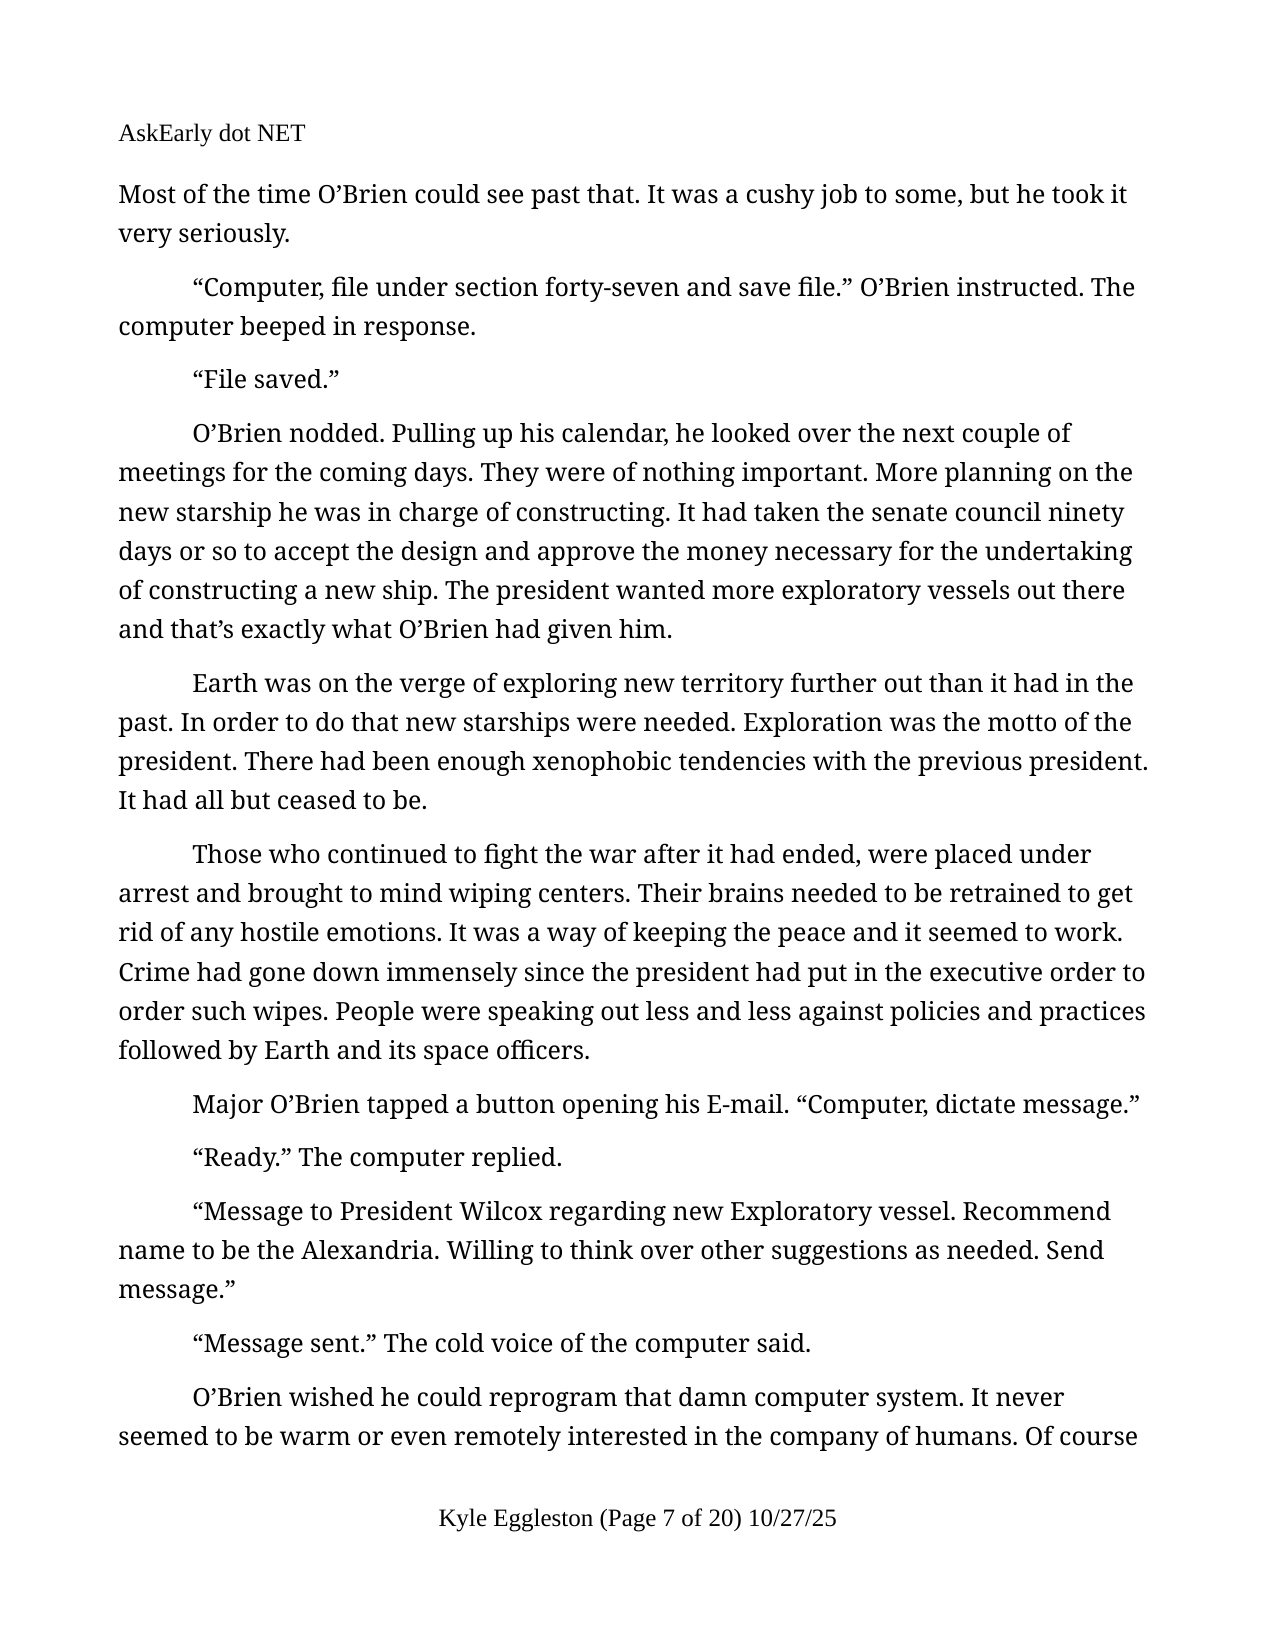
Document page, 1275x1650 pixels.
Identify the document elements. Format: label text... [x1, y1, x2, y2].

text Those who continued to fight the war after it had ended, were placed under arrest and brought to mind wiping centers. Their brains needed to be retrained to get rid of any hostile emotions. It was a way of keeping the peace and it seemed to work. Crime had gone down immensely since the president had put in the executive order to order such wipes. People were speaking out less and less against policies and practices followed by Earth and its space officers. [118, 837, 1157, 1067]
text Major O’Brien tapped a button opening his E-mail. “Computer, dictate message.” [118, 1086, 1157, 1120]
text O’Brien nodded. Pulling up his calendar, he looked over the next couple of meetings for the coming days. They were of nothing important. More planning on the new starship he was in charge of constructing. It had taken the senate council ninety days or so to accept the design and approve the money necessary for the undertaking of constructing a new ship. The president wanted more exploratory vessels out there and that’s exactly what O’Brien had given him. [118, 416, 1157, 646]
text O’Brien wished he could reprogram that damn computer system. It never seemed to be warm or even remotely interested in the company of humans. Of course [118, 1380, 1157, 1453]
text “Message to President Wilcox regarding new Exploratory vessel. Recommend name to be the Alexandria. Willing to think over other suggestions as needed. Send message.” [118, 1194, 1157, 1306]
text Earth was on the verge of exploring new territory further out than it had in the past. In order to do that new starships were needed. Exploration was the motto of the president. There had been enough xenophobic tendencies with the previous president. It had all but ceased to be. [118, 666, 1157, 817]
text “Ready.” The computer replied. [118, 1140, 1157, 1174]
text “File saved.” [118, 362, 1157, 396]
text Most of the time O’Brien could see past that. It was a cushy job to some, but he took it very seriously. [118, 176, 1157, 249]
text “Message sent.” The cold voice of the computer said. [118, 1326, 1157, 1360]
text “Computer, file under section forty-seven and save file.” O’Brien instructed. The computer beeped in response. [118, 269, 1157, 342]
